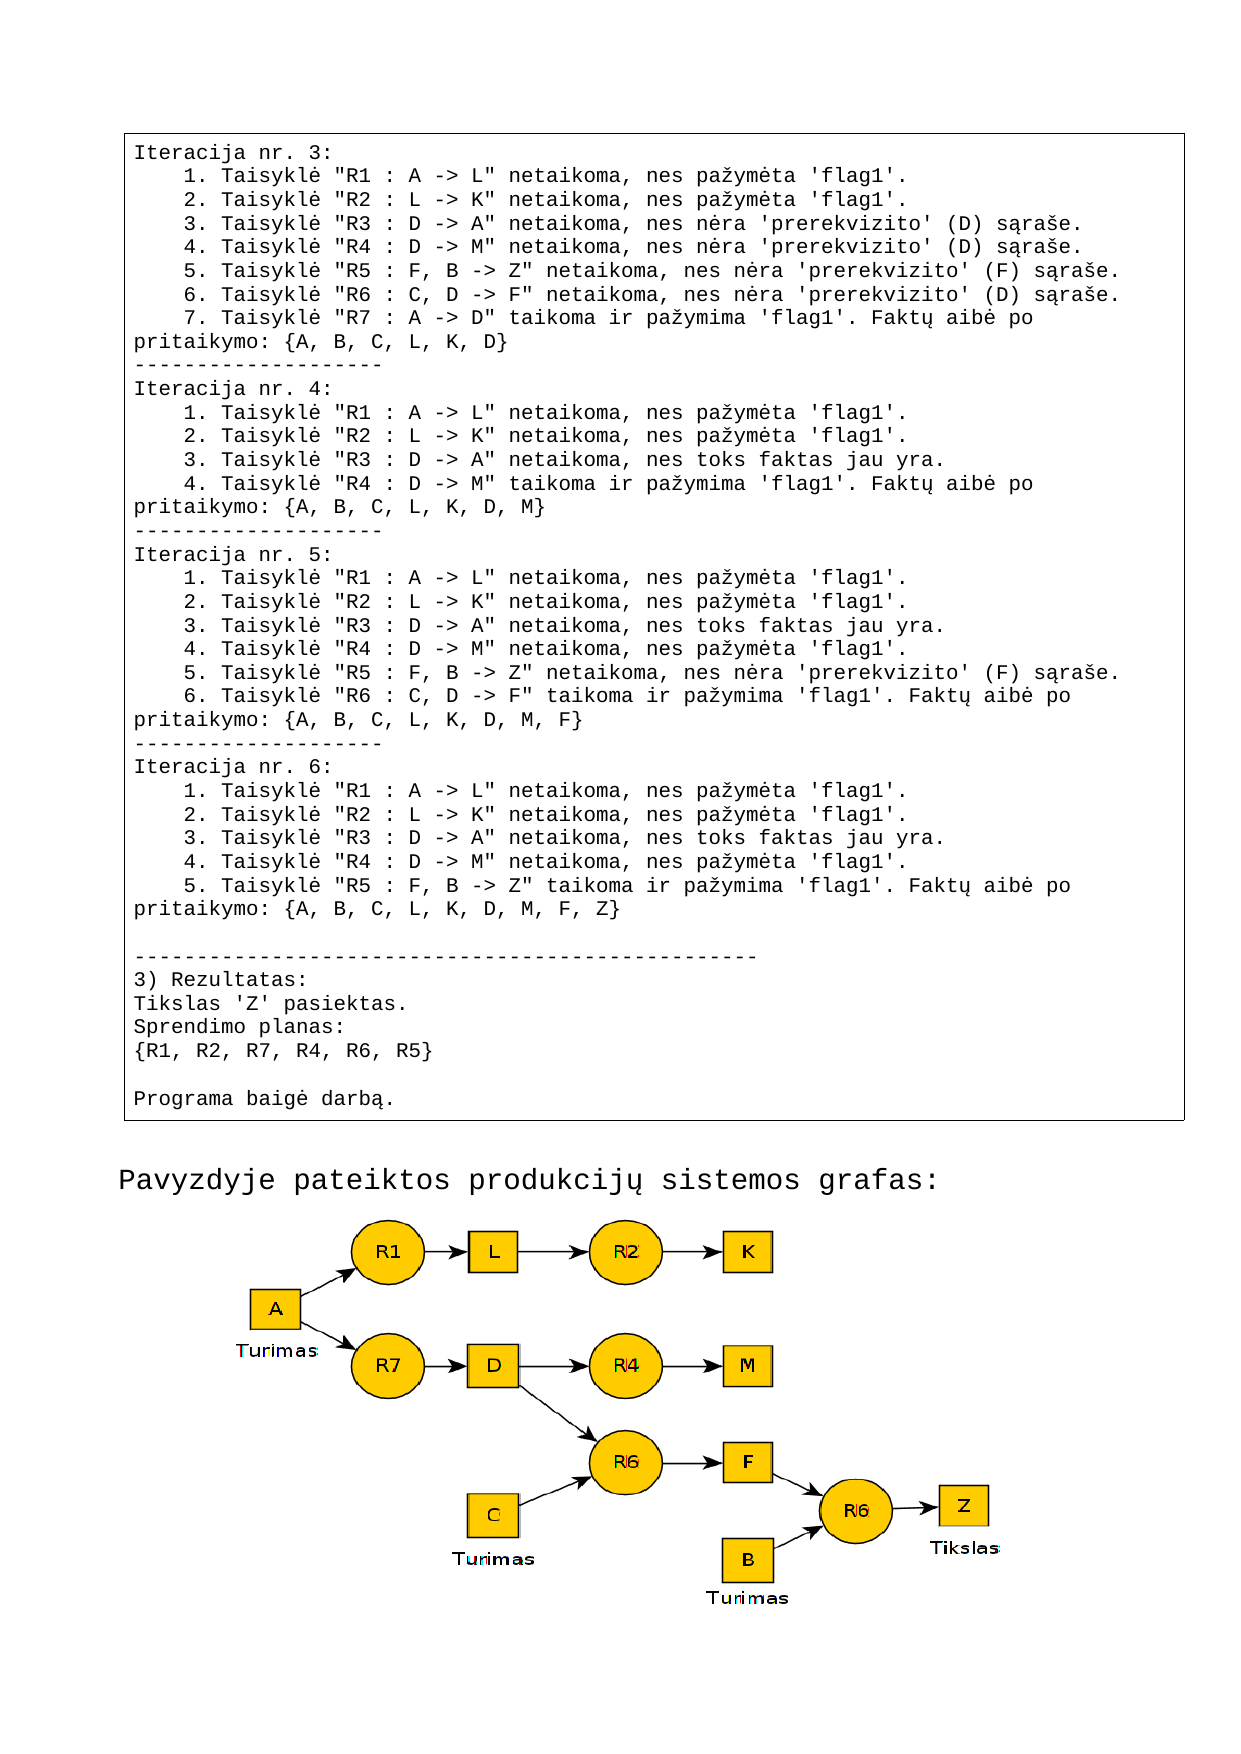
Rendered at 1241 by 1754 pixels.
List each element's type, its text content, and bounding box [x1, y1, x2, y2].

text 5. Taisyklė "R5 : F, B -> Z" netaikoma, nes nėra 'prerekvizito' (F) sąraše. [133, 662, 1175, 686]
text 1. Taisyklė "R1 : A -> L" netaikoma, nes pažymėta 'flag1'. [133, 780, 1175, 804]
text 3. Taisyklė "R3 : D -> A" netaikoma, nes toks faktas jau yra. [133, 827, 1175, 851]
text 2. Taisyklė "R2 : L -> K" netaikoma, nes pažymėta 'flag1'. [133, 425, 1175, 449]
text 4. Taisyklė "R4 : D -> M" netaikoma, nes pažymėta 'flag1'. [133, 851, 1175, 875]
text Sprendimo planas: [133, 1017, 1175, 1040]
text 5. Taisyklė "R5 : F, B -> Z" taikoma ir pažymima 'flag1'. Faktų aibė po pritaikymo: {A, B, C, L, K, D, M, F, Z} [133, 875, 1175, 922]
text Iteracija nr. 3: [133, 142, 1175, 165]
text Iteracija nr. 6: [133, 756, 1175, 780]
text 3. Taisyklė "R3 : D -> A" netaikoma, nes toks faktas jau yra. [133, 449, 1175, 473]
picture [219, 1198, 1022, 1628]
text Tikslas 'Z' pasiektas. [133, 993, 1175, 1017]
text Iteracija nr. 5: [133, 544, 1175, 567]
text 6. Taisyklė "R6 : C, D -> F" netaikoma, nes nėra 'prerekvizito' (D) sąraše. [133, 283, 1175, 307]
text 4. Taisyklė "R4 : D -> M" taikoma ir pažymima 'flag1'. Faktų aibė po pritaikymo: {A, B, C, L, K, D, M} [133, 473, 1175, 520]
text 3. Taisyklė "R3 : D -> A" netaikoma, nes nėra 'prerekvizito' (D) sąraše. [133, 213, 1175, 236]
text Pavyzdyje pateiktos produkcijų sistemos grafas: [118, 1165, 1122, 1198]
text -------------------- [133, 733, 1175, 756]
text 1. Taisyklė "R1 : A -> L" netaikoma, nes pažymėta 'flag1'. [133, 165, 1175, 189]
text -------------------------------------------------- [133, 946, 1175, 969]
text 1. Taisyklė "R1 : A -> L" netaikoma, nes pažymėta 'flag1'. [133, 402, 1175, 425]
text 2. Taisyklė "R2 : L -> K" netaikoma, nes pažymėta 'flag1'. [133, 189, 1175, 213]
text -------------------- [133, 520, 1175, 544]
text {R1, R2, R7, R4, R6, R5} [133, 1040, 1175, 1064]
text 6. Taisyklė "R6 : C, D -> F" taikoma ir pažymima 'flag1'. Faktų aibė po pritaikymo: {A, B, C, L, K, D, M, F} [133, 686, 1175, 733]
text 7. Taisyklė "R7 : A -> D" taikoma ir pažymima 'flag1'. Faktų aibė po pritaikymo: {A, B, C, L, K, D} [133, 307, 1175, 354]
text 5. Taisyklė "R5 : F, B -> Z" netaikoma, nes nėra 'prerekvizito' (F) sąraše. [133, 260, 1175, 283]
text Programa baigė darbą. [133, 1087, 1175, 1111]
text 2. Taisyklė "R2 : L -> K" netaikoma, nes pažymėta 'flag1'. [133, 591, 1175, 614]
text 3) Rezultatas: [133, 969, 1175, 993]
text Iteracija nr. 4: [133, 378, 1175, 402]
text 2. Taisyklė "R2 : L -> K" netaikoma, nes pažymėta 'flag1'. [133, 804, 1175, 827]
text 4. Taisyklė "R4 : D -> M" netaikoma, nes nėra 'prerekvizito' (D) sąraše. [133, 236, 1175, 260]
text 3. Taisyklė "R3 : D -> A" netaikoma, nes toks faktas jau yra. [133, 614, 1175, 638]
text -------------------- [133, 354, 1175, 378]
text 4. Taisyklė "R4 : D -> M" netaikoma, nes pažymėta 'flag1'. [133, 638, 1175, 662]
text 1. Taisyklė "R1 : A -> L" netaikoma, nes pažymėta 'flag1'. [133, 567, 1175, 591]
